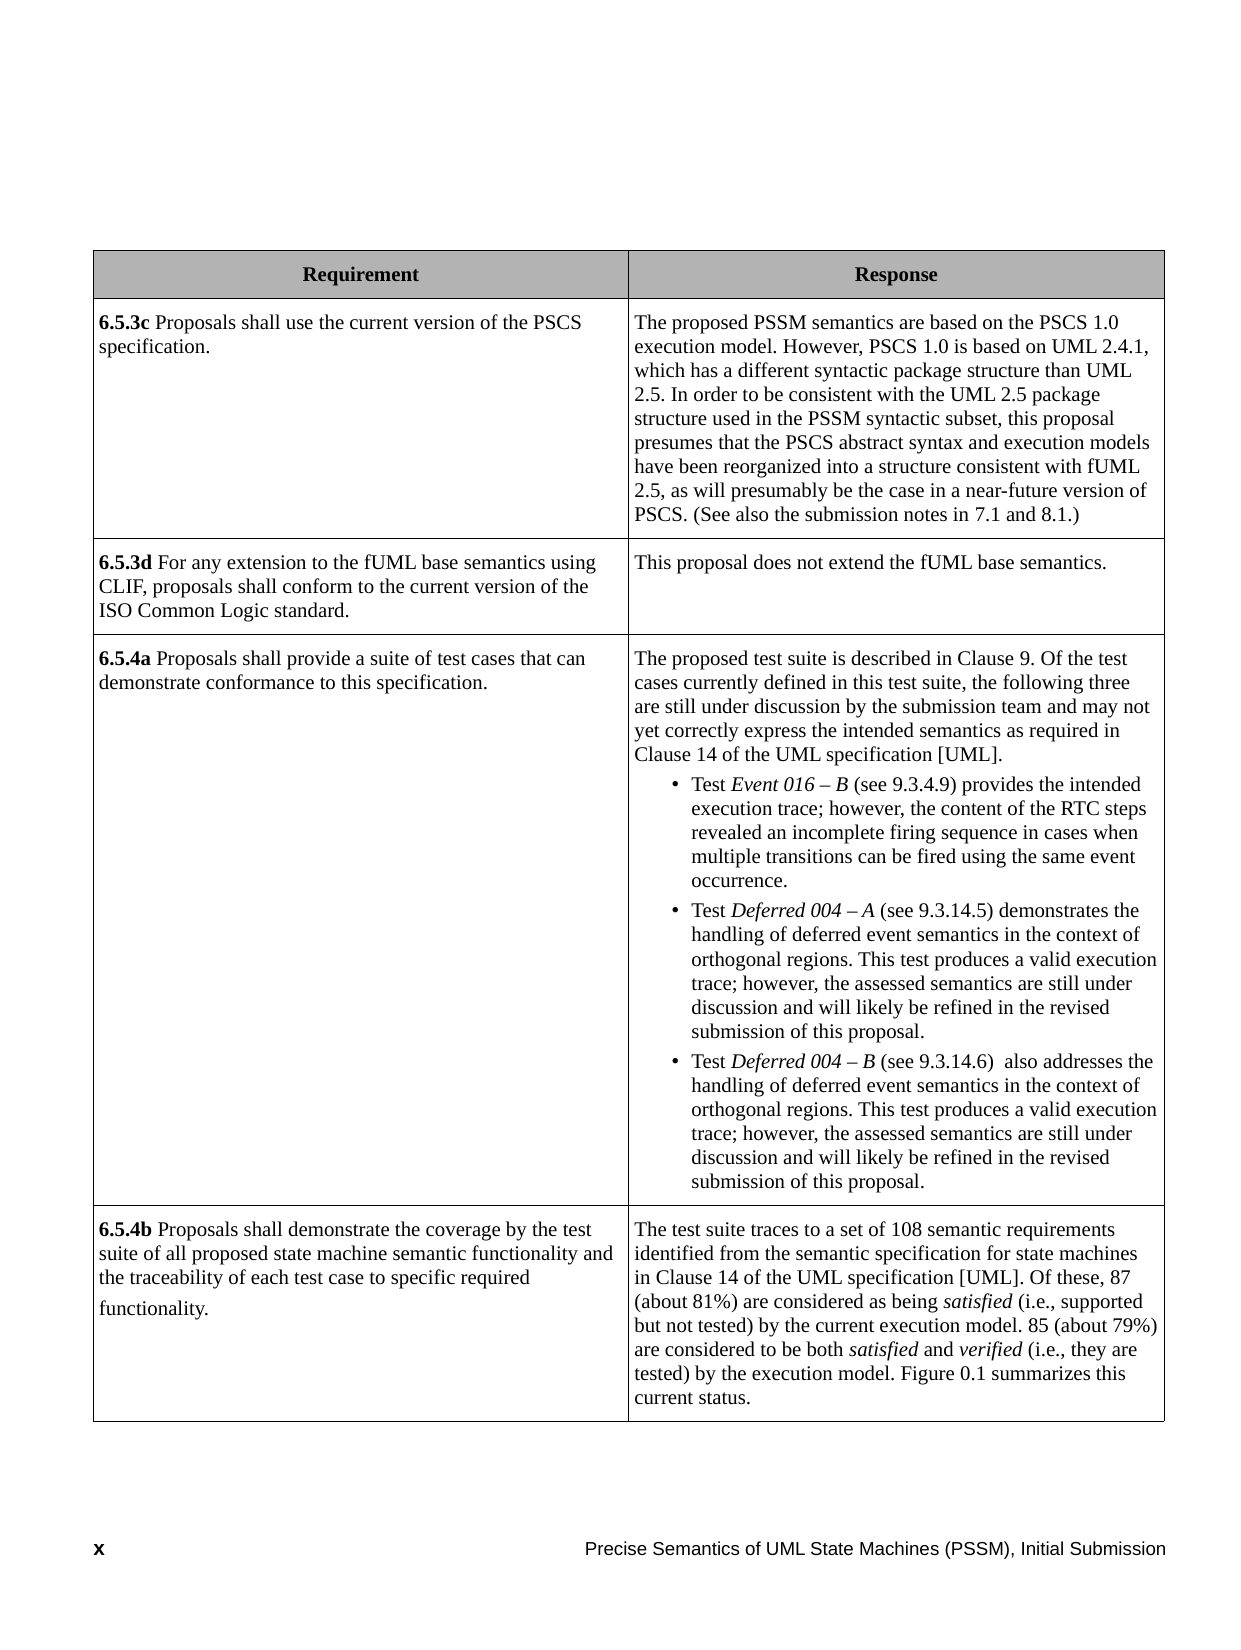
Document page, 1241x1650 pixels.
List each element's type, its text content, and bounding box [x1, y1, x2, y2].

table_cell 6.5.3d For any extension to the fUML base semantics using CLIF, proposals shall conform to the current version of the ISO Common Logic standard. [94, 539, 628, 634]
table_cell The proposed PSSM semantics are based on the PSCS 1.0 execution model. However, PSCS 1.0 is based on UML 2.4.1, which has a different syntactic package structure than UML 2.5. In order to be consistent with the UML 2.5 package structure used in the PSSM syntactic subset, this proposal presumes that the PSCS abstract syntax and execution models have been reorganized into a structure consistent with fUML 2.5, as will presumably be the case in a near-future version of PSCS. (See also the submission notes in 7.1 and 8.1.) [629, 299, 1164, 538]
table_cell The proposed test suite is described in Clause 9. Of the test cases currently defined in this test suite, the following three are still under discussion by the submission team and may not yet correctly express the intended semantics as required in Clause 14 of the UML specification [UML]. Test Event 016 – B (see 9.3.4.9) provides the intended execution trace; however, the content of the RTC steps revealed an incomplete firing sequence in cases when multiple transitions can be fired using the same event occurrence. Test Deferred 004 – A (see 9.3.14.5) demonstrates the handling of deferred event semantics in the context of orthogonal regions. This test produces a valid execution trace; however, the assessed semantics are still under discussion and will likely be refined in the revised submission of this proposal. Test Deferred 004 – B (see 9.3.14.6) also addresses the handling of deferred event semantics in the context of orthogonal regions. This test produces a valid execution trace; however, the assessed semantics are still under discussion and will likely be refined in the revised submission of this proposal. [629, 635, 1164, 1205]
table_cell This proposal does not extend the fUML base semantics. [629, 539, 1164, 634]
table_header Response [629, 251, 1164, 298]
table_cell The test suite traces to a set of 108 semantic requirements identified from the semantic specification for state machines in Clause 14 of the UML specification [UML]. Of these, 87 (about 81%) are considered as being satisfied (i.e., supported but not tested) by the current execution model. 85 (about 79%) are considered to be both satisfied and verified (i.e., they are tested) by the execution model. Figure 0.1 summarizes this current status. [629, 1206, 1164, 1421]
table_cell 6.5.4b Proposals shall demonstrate the coverage by the test suite of all proposed state machine semantic functionality and the traceability of each test case to specific required functionality. [94, 1206, 628, 1421]
table_cell 6.5.3c Proposals shall use the current version of the PSCS specification. [94, 299, 628, 538]
table_cell 6.5.4a Proposals shall provide a suite of test cases that can demonstrate conformance to this specification. [94, 635, 628, 1205]
table_header Requirement [94, 251, 628, 298]
